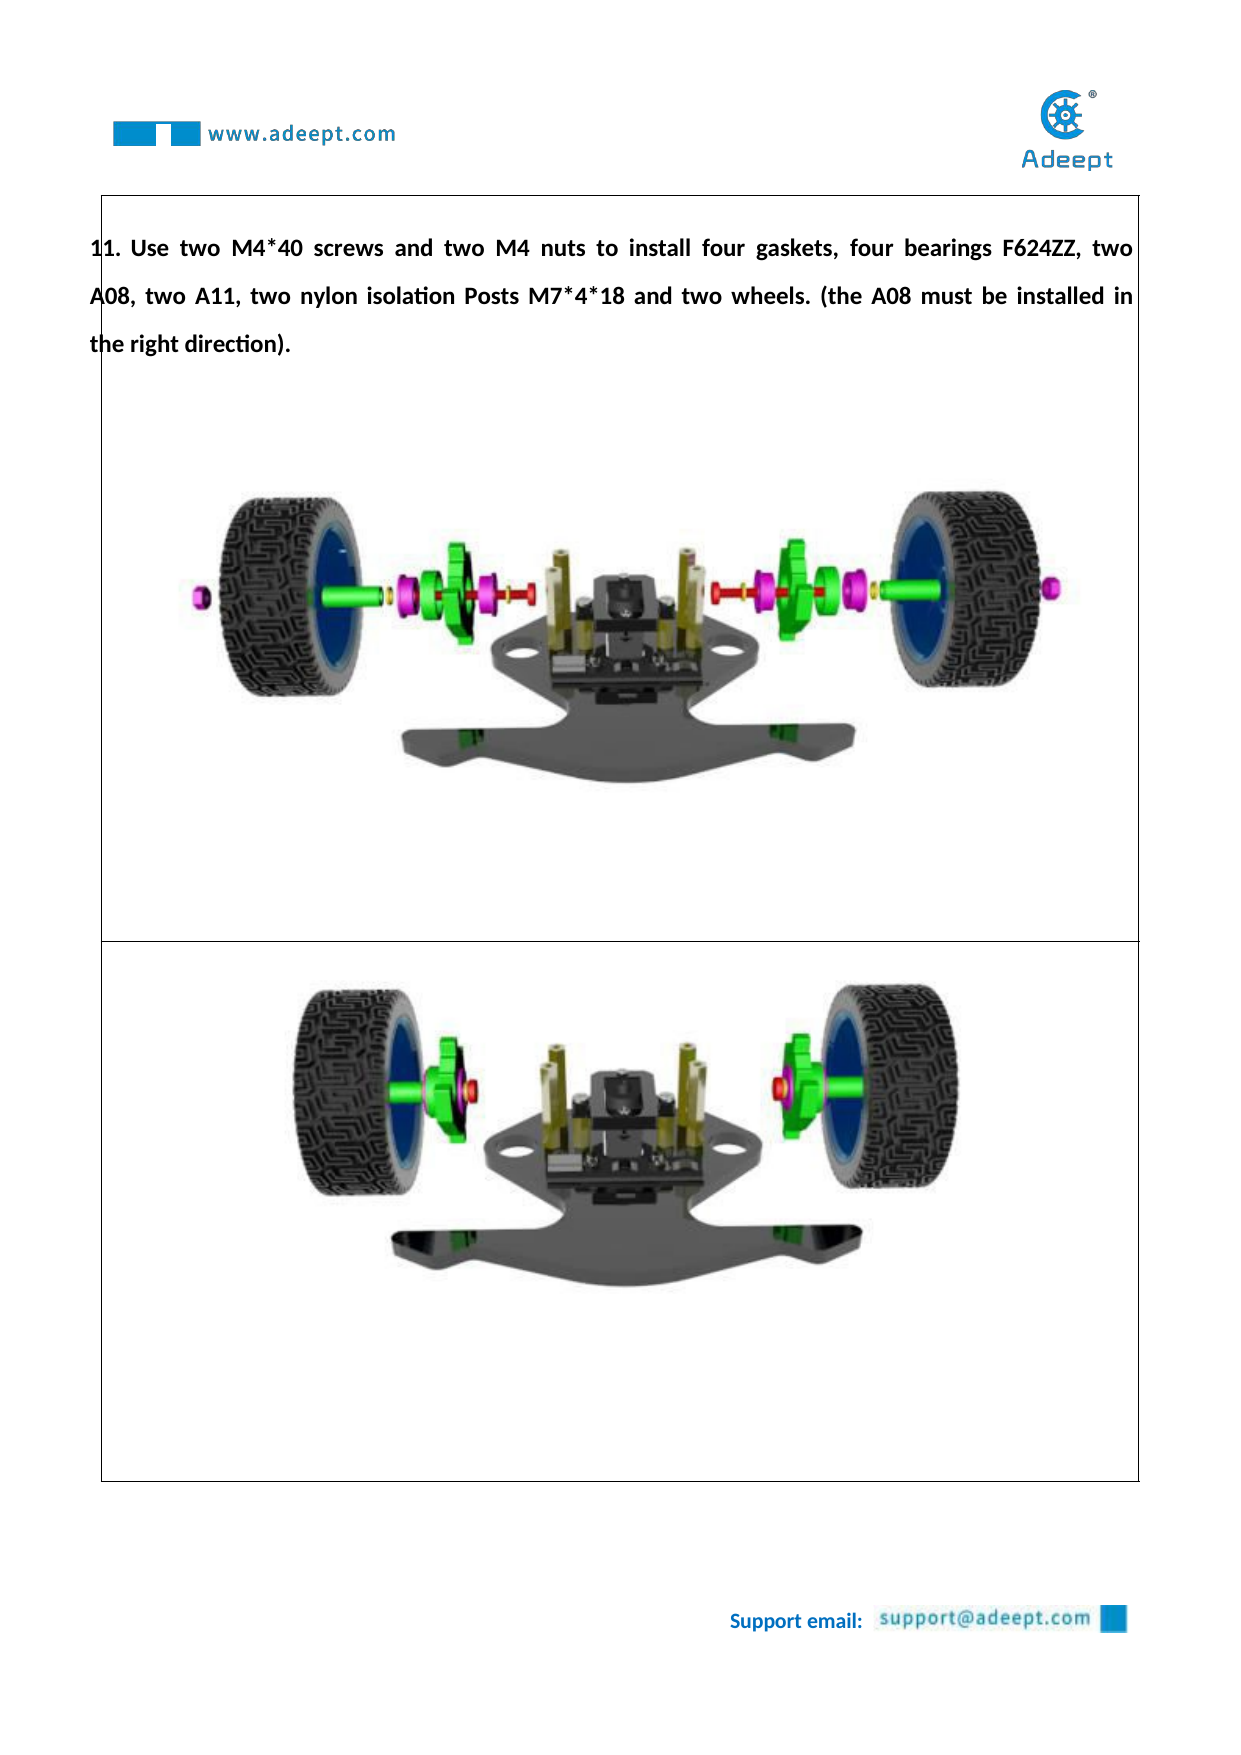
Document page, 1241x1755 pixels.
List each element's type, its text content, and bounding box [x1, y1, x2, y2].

subtitle 11. Use two M4*40 screws and two M4 nuts to install four gaskets, four bearings F624ZZ, two A08, two A11, two nylon isolation Posts M7*4*18 and two wheels. (the A08 must be installed in the right direction). [102, 232, 1134, 359]
